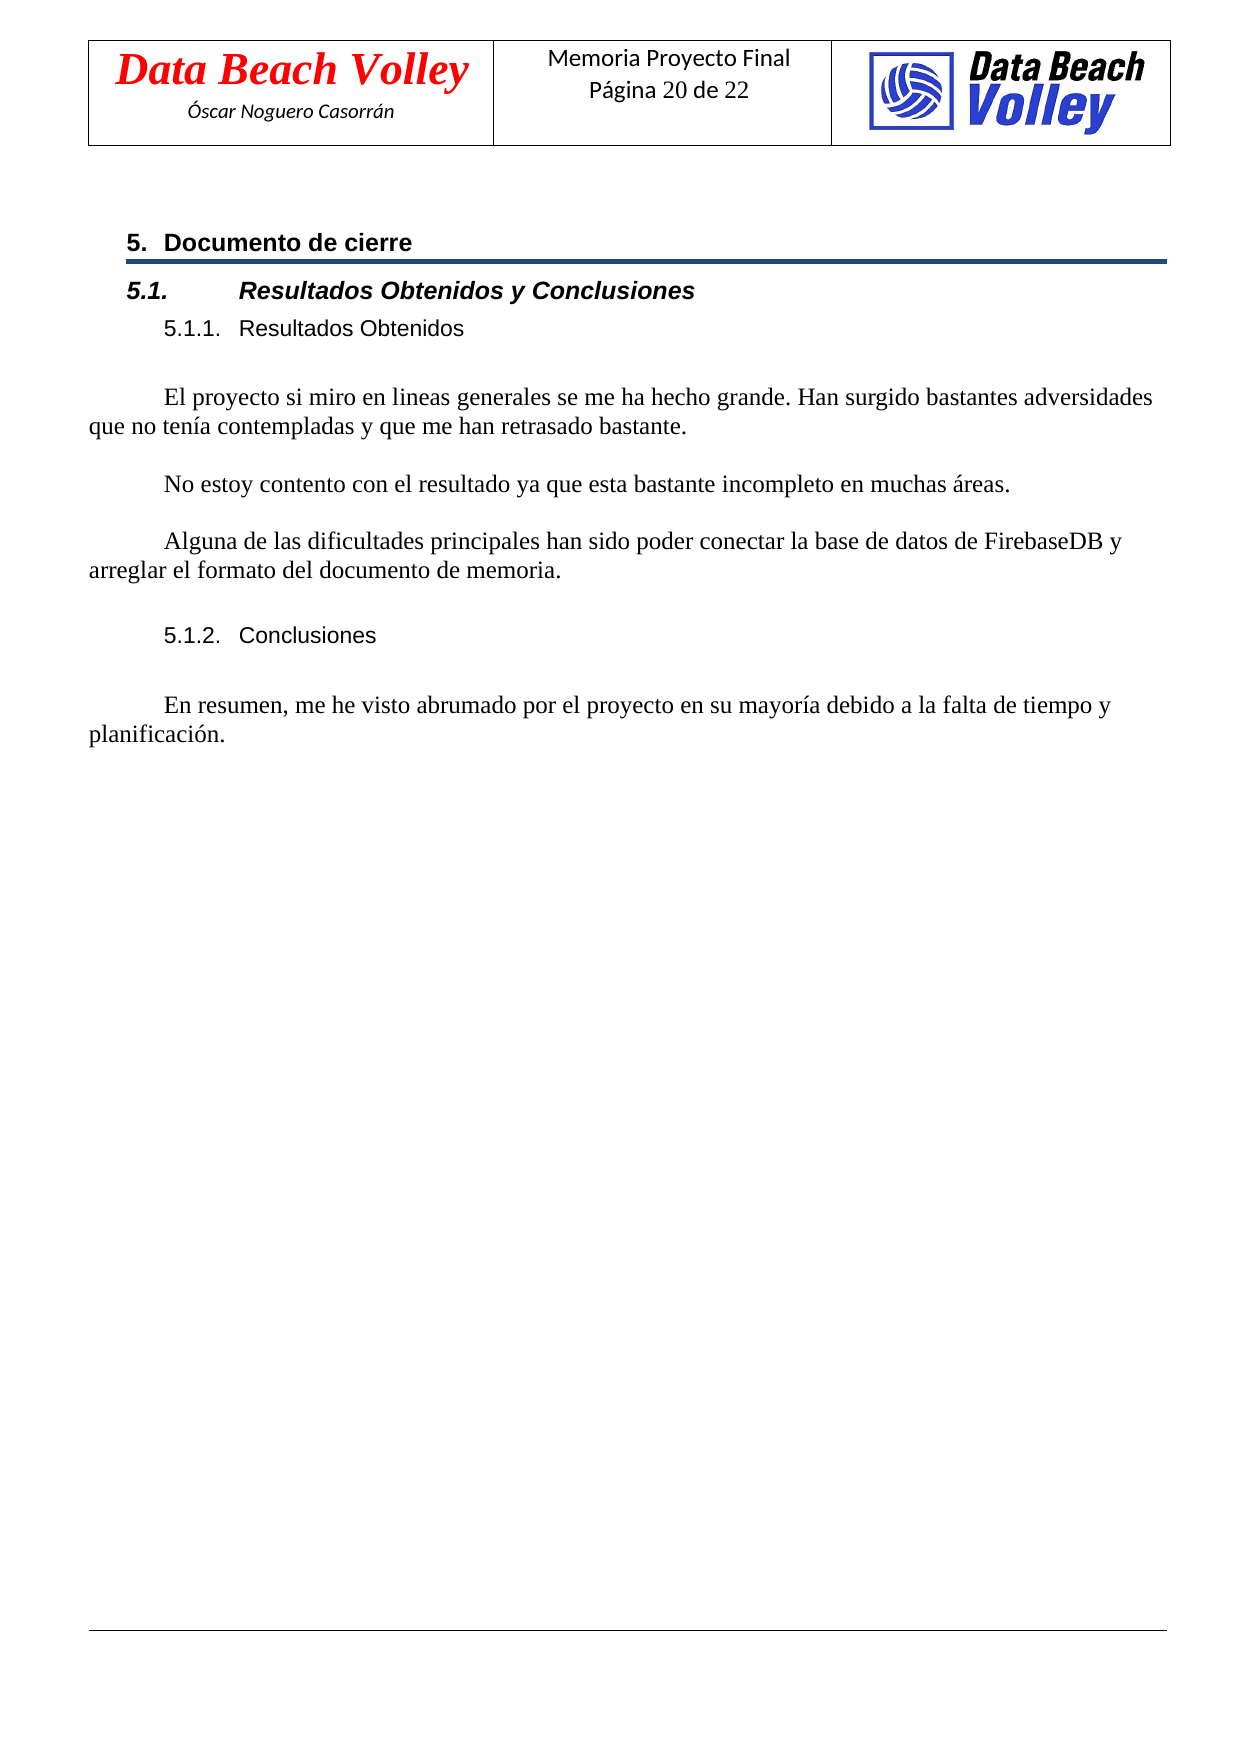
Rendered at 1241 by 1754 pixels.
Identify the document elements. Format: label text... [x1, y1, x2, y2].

subtitle Documento de cierre [126, 228, 1167, 259]
subtitle Resultados Obtenidos y Conclusiones [126, 276, 1167, 305]
subtitle Conclusiones [164, 622, 1167, 649]
text El proyecto si miro en lineas generales se me ha hecho grande. Han surgido bastantes adversidades que no tenía contempladas y que me han retrasado bastante. [89, 382, 1167, 440]
text En resumen, me he visto abrumado por el proyecto en su mayoría debido a la falta de tiempo y planificación. [89, 690, 1167, 748]
text No estoy contento con el resultado ya que esta bastante incompleto en muchas áreas. [89, 469, 1167, 497]
subtitle Resultados Obtenidos [164, 315, 1167, 341]
text Alguna de las dificultades principales han sido poder conectar la base de datos de FirebaseDB y arreglar el formato del documento de memoria. [89, 526, 1167, 584]
picture [867, 48, 1148, 137]
